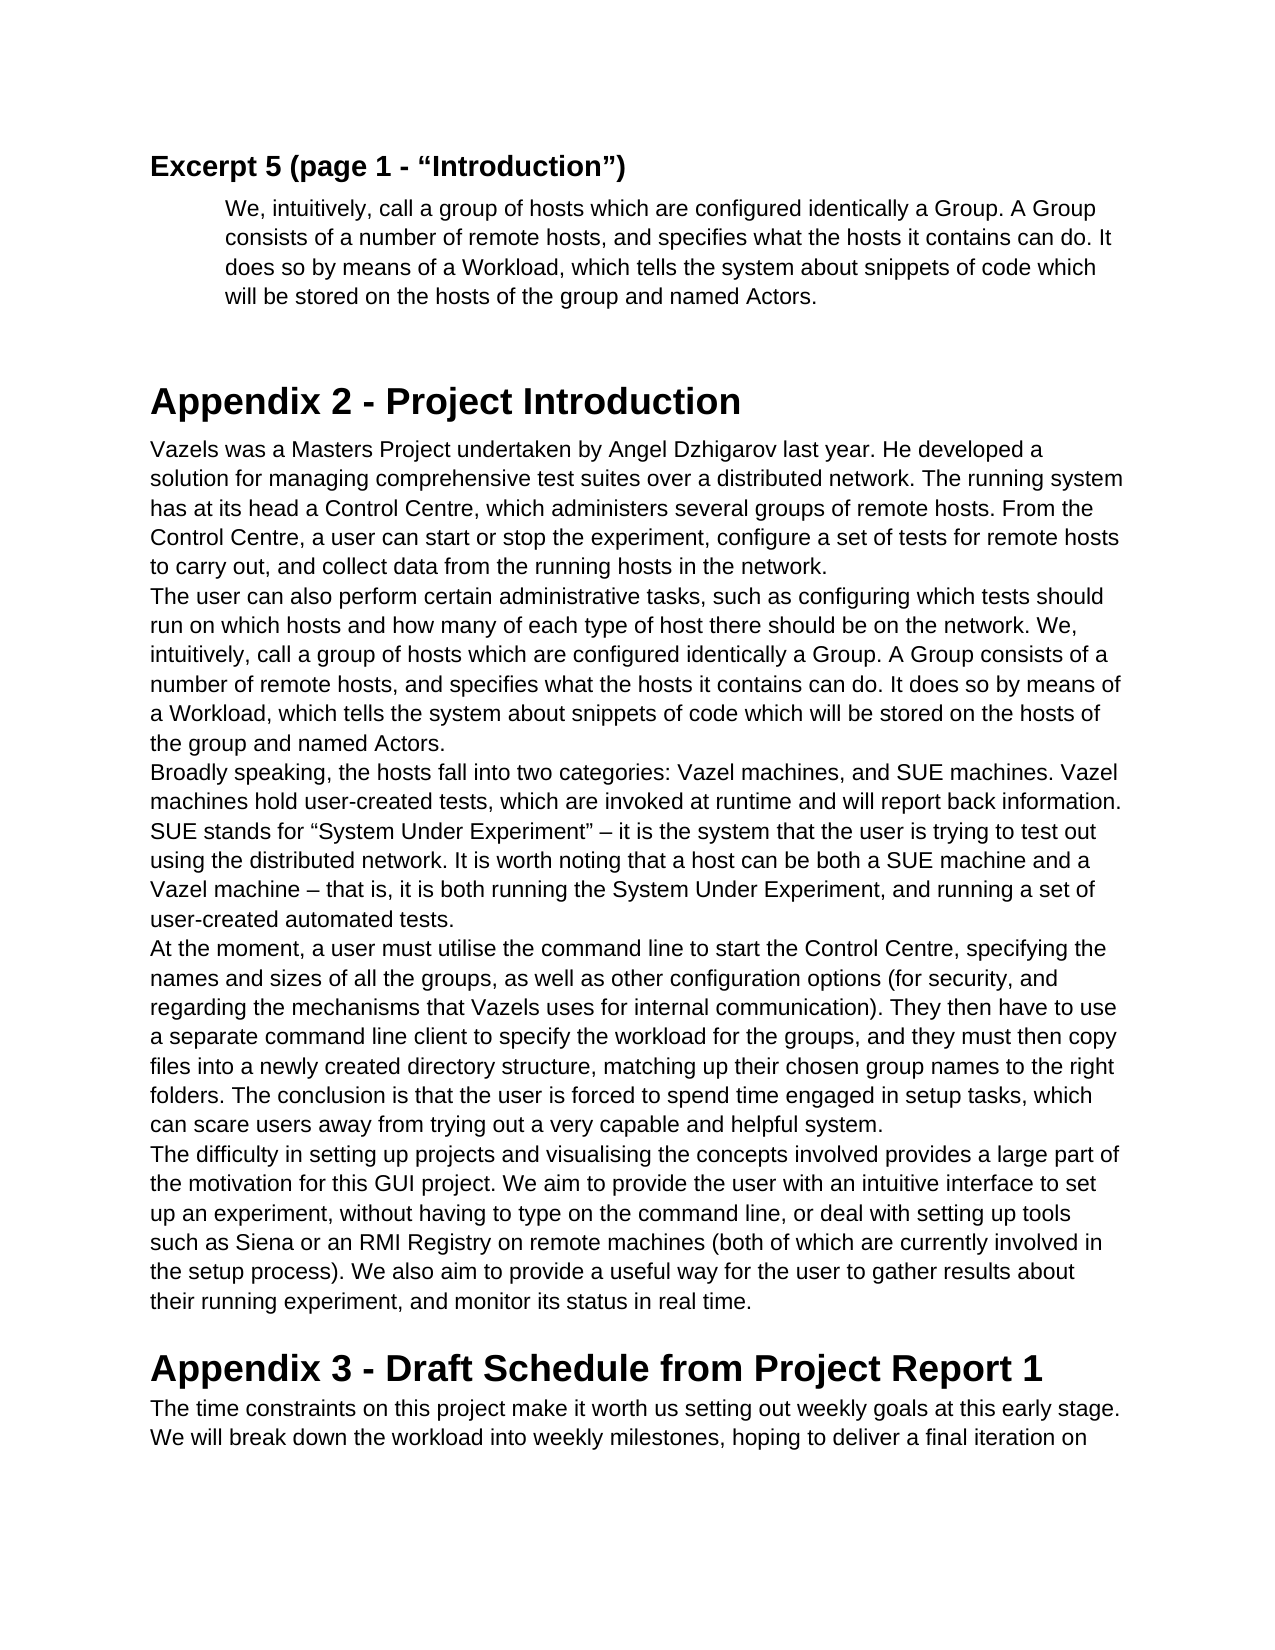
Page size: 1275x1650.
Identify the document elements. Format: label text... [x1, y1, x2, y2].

text Vazels was a Masters Project undertaken by Angel Dzhigarov last year. He developed a solution for managing comprehensive test suites over a distributed network. The running system has at its head a Control Centre, which administers several groups of remote hosts. From the Control Centre, a user can start or stop the experiment, configure a set of tests for remote hosts to carry out, and collect data from the running hosts in the network. [150, 437, 1125, 580]
text Excerpt 5 (page 1 - “Introduction”) [150, 150, 1125, 183]
text Appendix 3 - Draft Schedule from Project Report 1 [150, 1347, 1125, 1389]
text Appendix 2 - Project Introduction [150, 380, 1125, 422]
text Broadly speaking, the hosts fall into two categories: Vazel machines, and SUE machines. Vazel machines hold user-created tests, which are invoked at runtime and will report back information. SUE stands for “System Under Experiment” – it is the system that the user is trying to test out using the distributed network. It is worth noting that a host can be both a SUE machine and a Vazel machine – that is, it is both running the System Under Experiment, and running a set of user-created automated tests. [150, 760, 1125, 932]
text We, intuitively, call a group of hosts which are configured identically a Group. A Group consists of a number of remote hosts, and specifies what the hosts it contains can do. It does so by means of a Workload, which tells the system about snippets of code which will be stored on the hosts of the group and named Actors. [225, 196, 1125, 309]
text The difficulty in setting up projects and visualising the concepts involved provides a large part of the motivation for this GUI project. We aim to provide the user with an intuitive interface to set up an experiment, without having to type on the command line, or deal with setting up tools such as Siena or an RMI Registry on remote machines (both of which are currently involved in the setup process). We also aim to provide a useful way for the user to gather results about their running experiment, and monitor its status in real time. [150, 1142, 1125, 1314]
text The time constraints on this project make it worth us setting out weekly goals at this early stage. We will break down the workload into weekly milestones, hoping to deliver a final iteration on [150, 1395, 1125, 1450]
text The user can also perform certain administrative tasks, such as configuring which tests should run on which hosts and how many of each type of host there should be on the network. We, intuitively, call a group of hosts which are configured identically a Group. A Group consists of a number of remote hosts, and specifies what the hosts it contains can do. It does so by means of a Workload, which tells the system about snippets of code which will be stored on the hosts of the group and named Actors. [150, 583, 1125, 756]
text At the moment, a user must utilise the command line to start the Control Centre, specifying the names and sizes of all the groups, as well as other configuration options (for security, and regarding the mechanisms that Vazels uses for internal communication). They then have to use a separate command line client to specify the workload for the groups, and they must then copy files into a newly created directory structure, matching up their chosen group names to the right folders. The conclusion is that the user is forced to spend time engaged in setup tasks, which can scare users away from trying out a very capable and helpful system. [150, 936, 1125, 1138]
